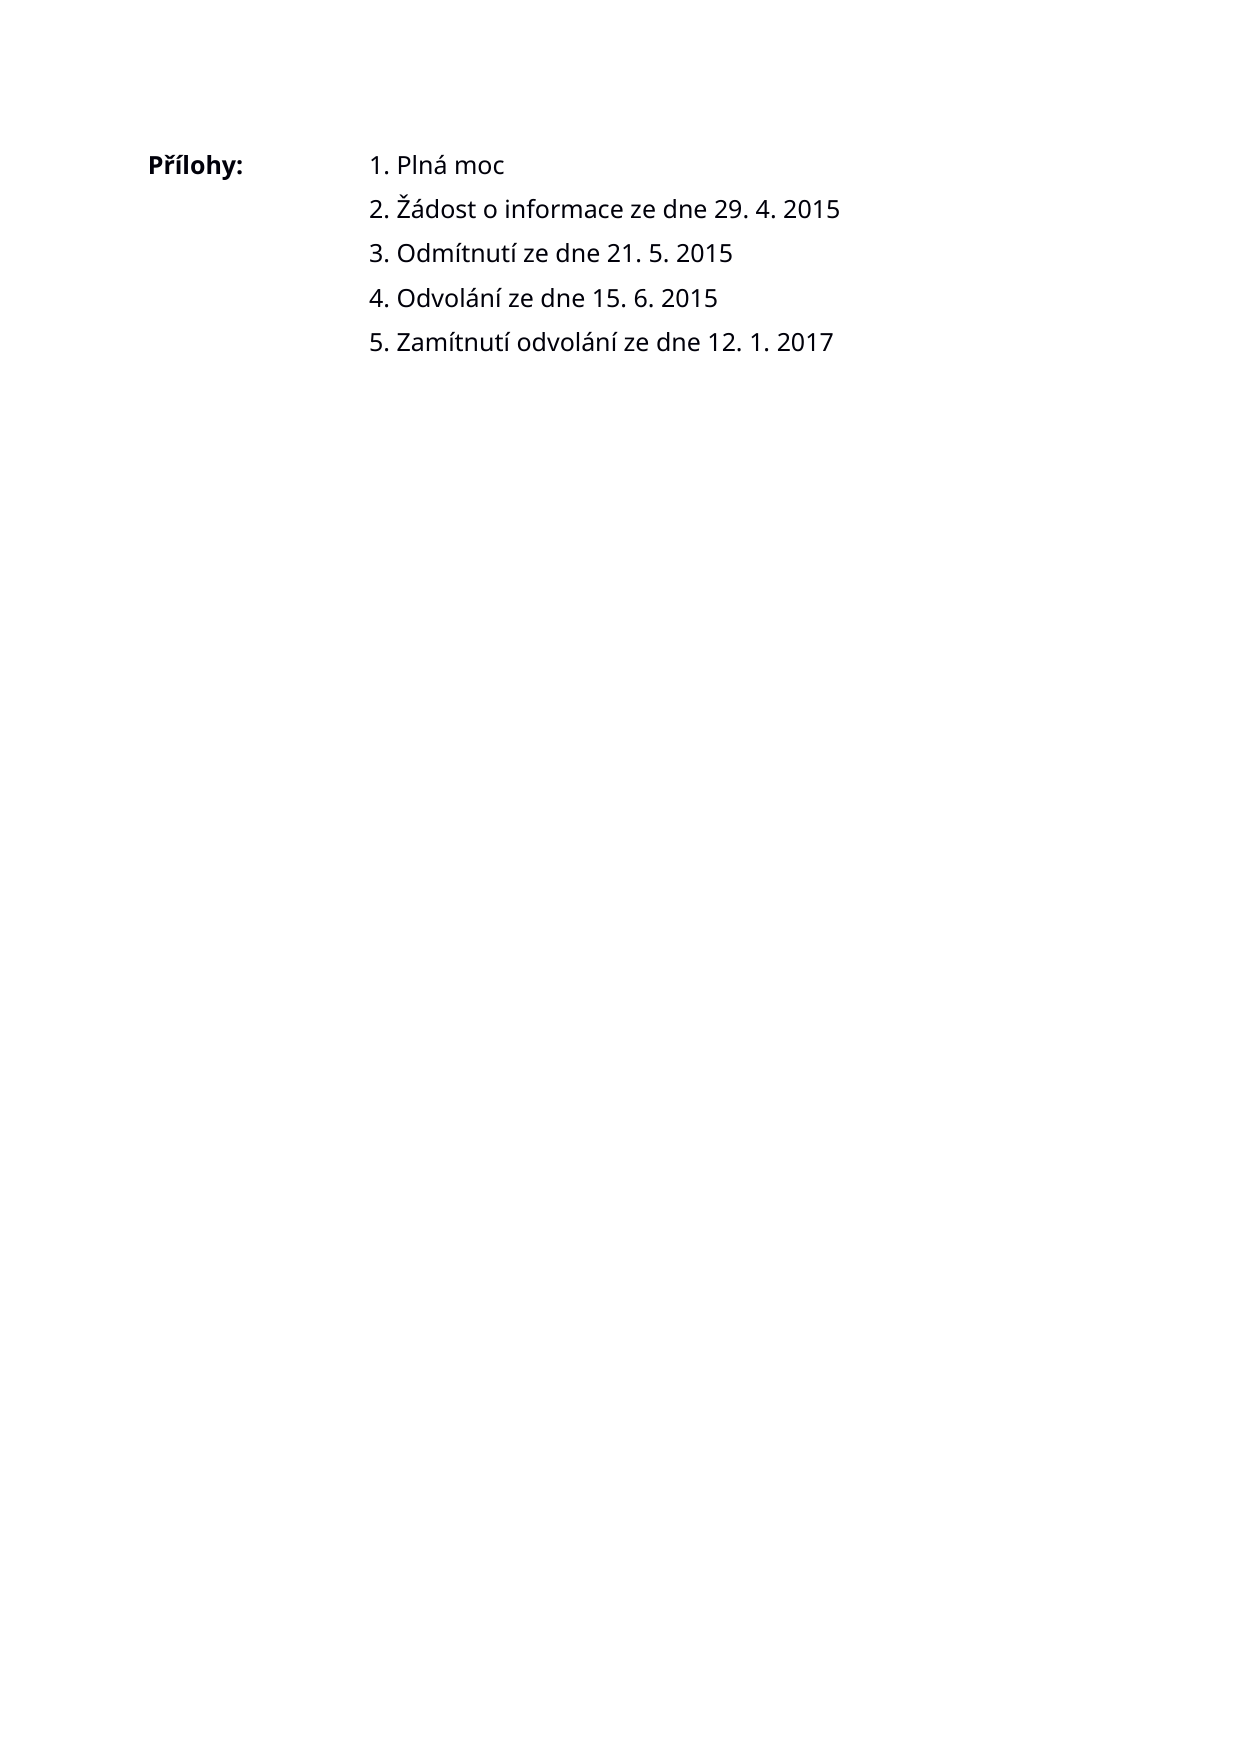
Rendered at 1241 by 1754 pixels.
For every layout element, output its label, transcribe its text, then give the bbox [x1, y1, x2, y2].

text Přílohy: 1. Plná moc 2. Žádost o informace ze dne 29. 4. 2015 3. Odmítnutí ze dne 21. 5. 2015 4. Odvolání ze dne 15. 6. 2015 5. Zamítnutí odvolání ze dne 12. 1. 2017 [148, 148, 1093, 359]
